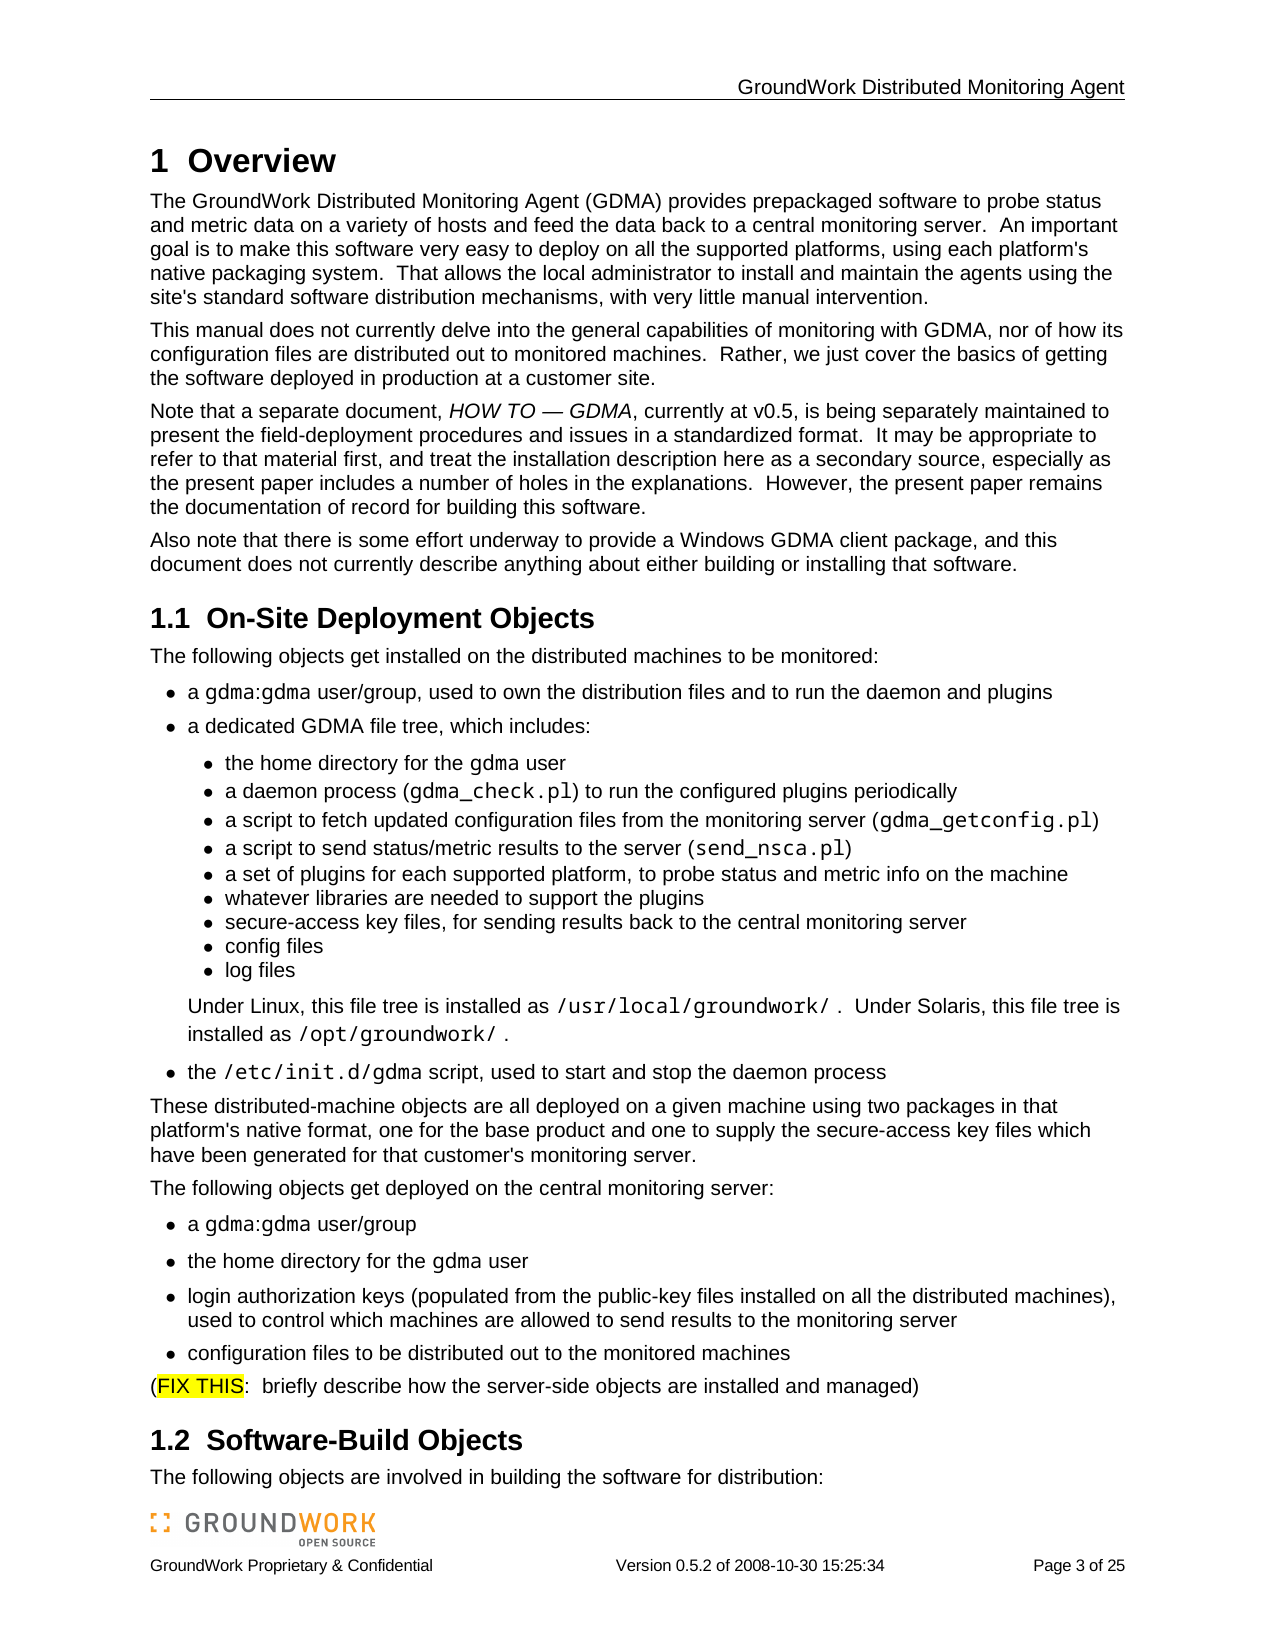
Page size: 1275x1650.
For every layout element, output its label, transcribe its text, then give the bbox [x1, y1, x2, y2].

list a daemon process (gdma_check.pl) to run the configured plugins periodically [202, 776, 1125, 804]
subtitle Overview [150, 141, 1125, 179]
text The following objects get deployed on the central monitoring server: [150, 1176, 1125, 1199]
subtitle On-Site Deployment Objects [150, 601, 1125, 635]
list the home directory for the gdma user [202, 747, 1125, 776]
text Also note that there is some effort underway to provide a Windows GDMA client package, and this document does not currently describe anything about either building or installing that software. [150, 528, 1125, 576]
list a gdma:gdma user/group [165, 1208, 1125, 1237]
list a gdma:gdma user/group, used to own the distribution files and to run the daemon and plugins [165, 677, 1125, 705]
list a set of plugins for each supported platform, to probe status and metric info on the machine [202, 862, 1125, 886]
text This manual does not currently delve into the general capabilities of monitoring with GDMA, nor of how its configuration files are distributed out to monitored machines. Rather, we just cover the basics of getting the software deployed in production at a customer site. [150, 318, 1125, 390]
subtitle Software-Build Objects [150, 1423, 1125, 1456]
list the home directory for the gdma user [165, 1246, 1125, 1274]
list a dedicated GDMA file tree, which includes: [165, 714, 1125, 738]
text Note that a separate document, HOW TO — GDMA, currently at v0.5, is being separately maintained to present the field-deployment procedures and issues in a standardized format. It may be appropriate to refer to that material first, and treat the installation description here as a secondary source, especially as the present paper includes a number of holes in the explanations. However, the present paper remains the documentation of record for building this software. [150, 399, 1125, 519]
list login authorization keys (populated from the public-key files installed on all the distributed machines), used to control which machines are allowed to send results to the monitoring server [165, 1283, 1125, 1332]
text The GroundWork Distributed Monitoring Agent (GDMA) provides prepackaged software to probe status and metric data on a variety of hosts and feed the data back to a central monitoring server. An important goal is to make this software very easy to deploy on all the supported platforms, using each platform's native packaging system. That allows the local administrator to install and maintain the agents using the site's standard software distribution mechanisms, with very little manual intervention. [150, 188, 1125, 309]
list configuration files to be distributed out to the monitored machines [165, 1341, 1125, 1365]
list secure-access key files, for sending results back to the central monitoring server [202, 910, 1125, 934]
list the /etc/init.d/gdma script, used to start and stop the daemon process [165, 1057, 1125, 1085]
text The following objects are involved in building the software for distribution: [150, 1465, 1125, 1489]
text (FIX THIS: briefly describe how the server-side objects are installed and managed) [150, 1374, 1125, 1398]
list config files [202, 934, 1125, 958]
list whatever libraries are needed to support the plugins [202, 886, 1125, 910]
list a script to fetch updated configuration files from the monitoring server (gdma_getconfig.pl) [202, 804, 1125, 833]
text Under Linux, this file tree is installed as /usr/local/groundwork/ . Under Solaris, this file tree is installed as /opt/groundwork/ . [187, 991, 1125, 1048]
list log files [202, 958, 1125, 982]
picture [150, 1512, 375, 1547]
text The following objects get installed on the distributed machines to be monitored: [150, 644, 1125, 668]
text These distributed-machine objects are all deployed on a given machine using two packages in that platform's native format, one for the base product and one to supply the secure-access key files which have been generated for that customer's monitoring server. [150, 1094, 1125, 1167]
list a script to send status/metric results to the server (send_nsca.pl) [202, 833, 1125, 862]
